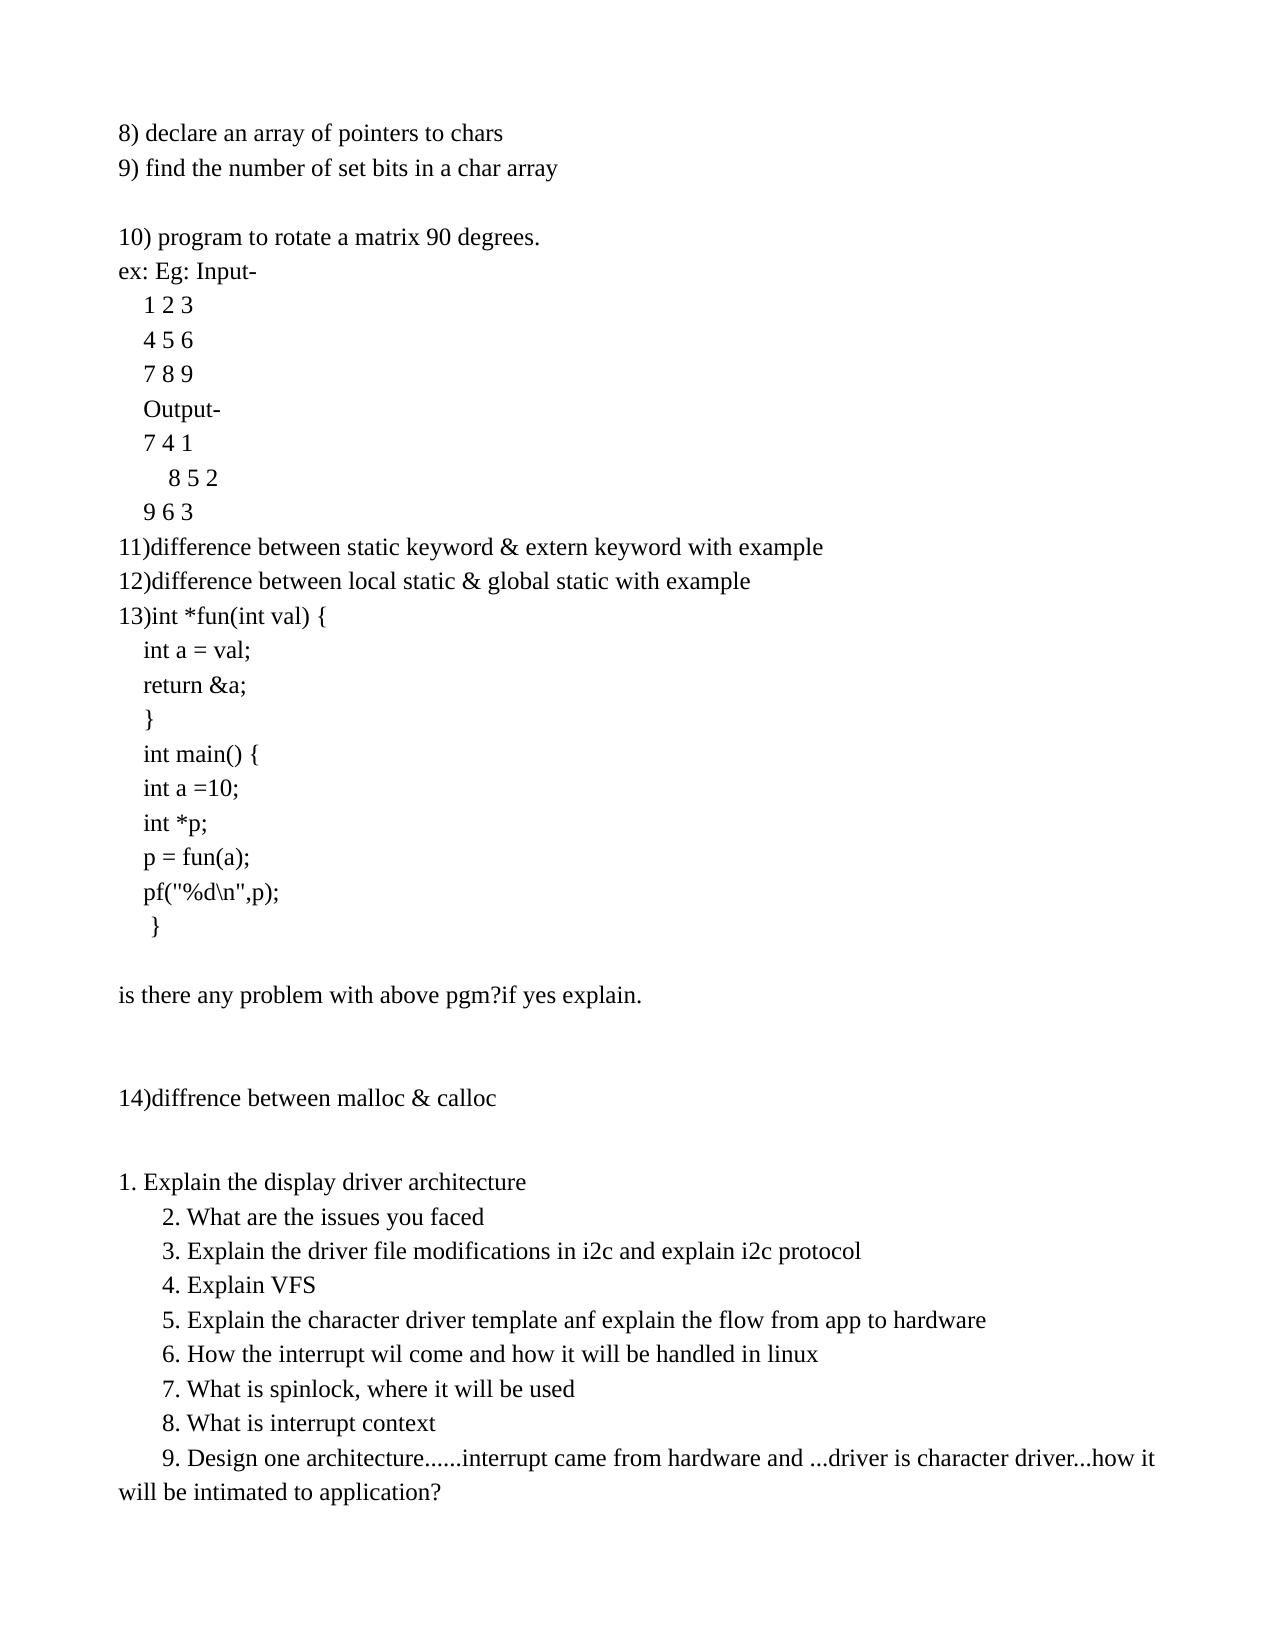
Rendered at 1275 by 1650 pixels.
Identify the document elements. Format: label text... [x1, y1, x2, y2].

text 1. Explain the display driver architecture 2. What are the issues you faced 3. Explain the driver file modifications in i2c and explain i2c protocol 4. Explain VFS 5. Explain the character driver template anf explain the flow from app to hardware 6. How the interrupt wil come and how it will be handled in linux 7. What is spinlock, where it will be used 8. What is interrupt context 9. Design one architecture......interrupt came from hardware and ...driver is character driver...how it will be intimated to application? [118, 1167, 1157, 1506]
text 8) declare an array of pointers to chars 9) find the number of set bits in a char array 10) program to rotate a matrix 90 degrees. ex: Eg: Input- 1 2 3 4 5 6 7 8 9 Output- 7 4 1 8 5 2 9 6 3 11)difference between static keyword & extern keyword with example 12)difference between local static & global static with example 13)int *fun(int val) { int a = val; return &a; } int main() { int a =10; int *p; p = fun(a); pf("%d\n",p); } is there any problem with above pgm?if yes explain. 14)diffrence between malloc & calloc [118, 118, 1157, 1112]
